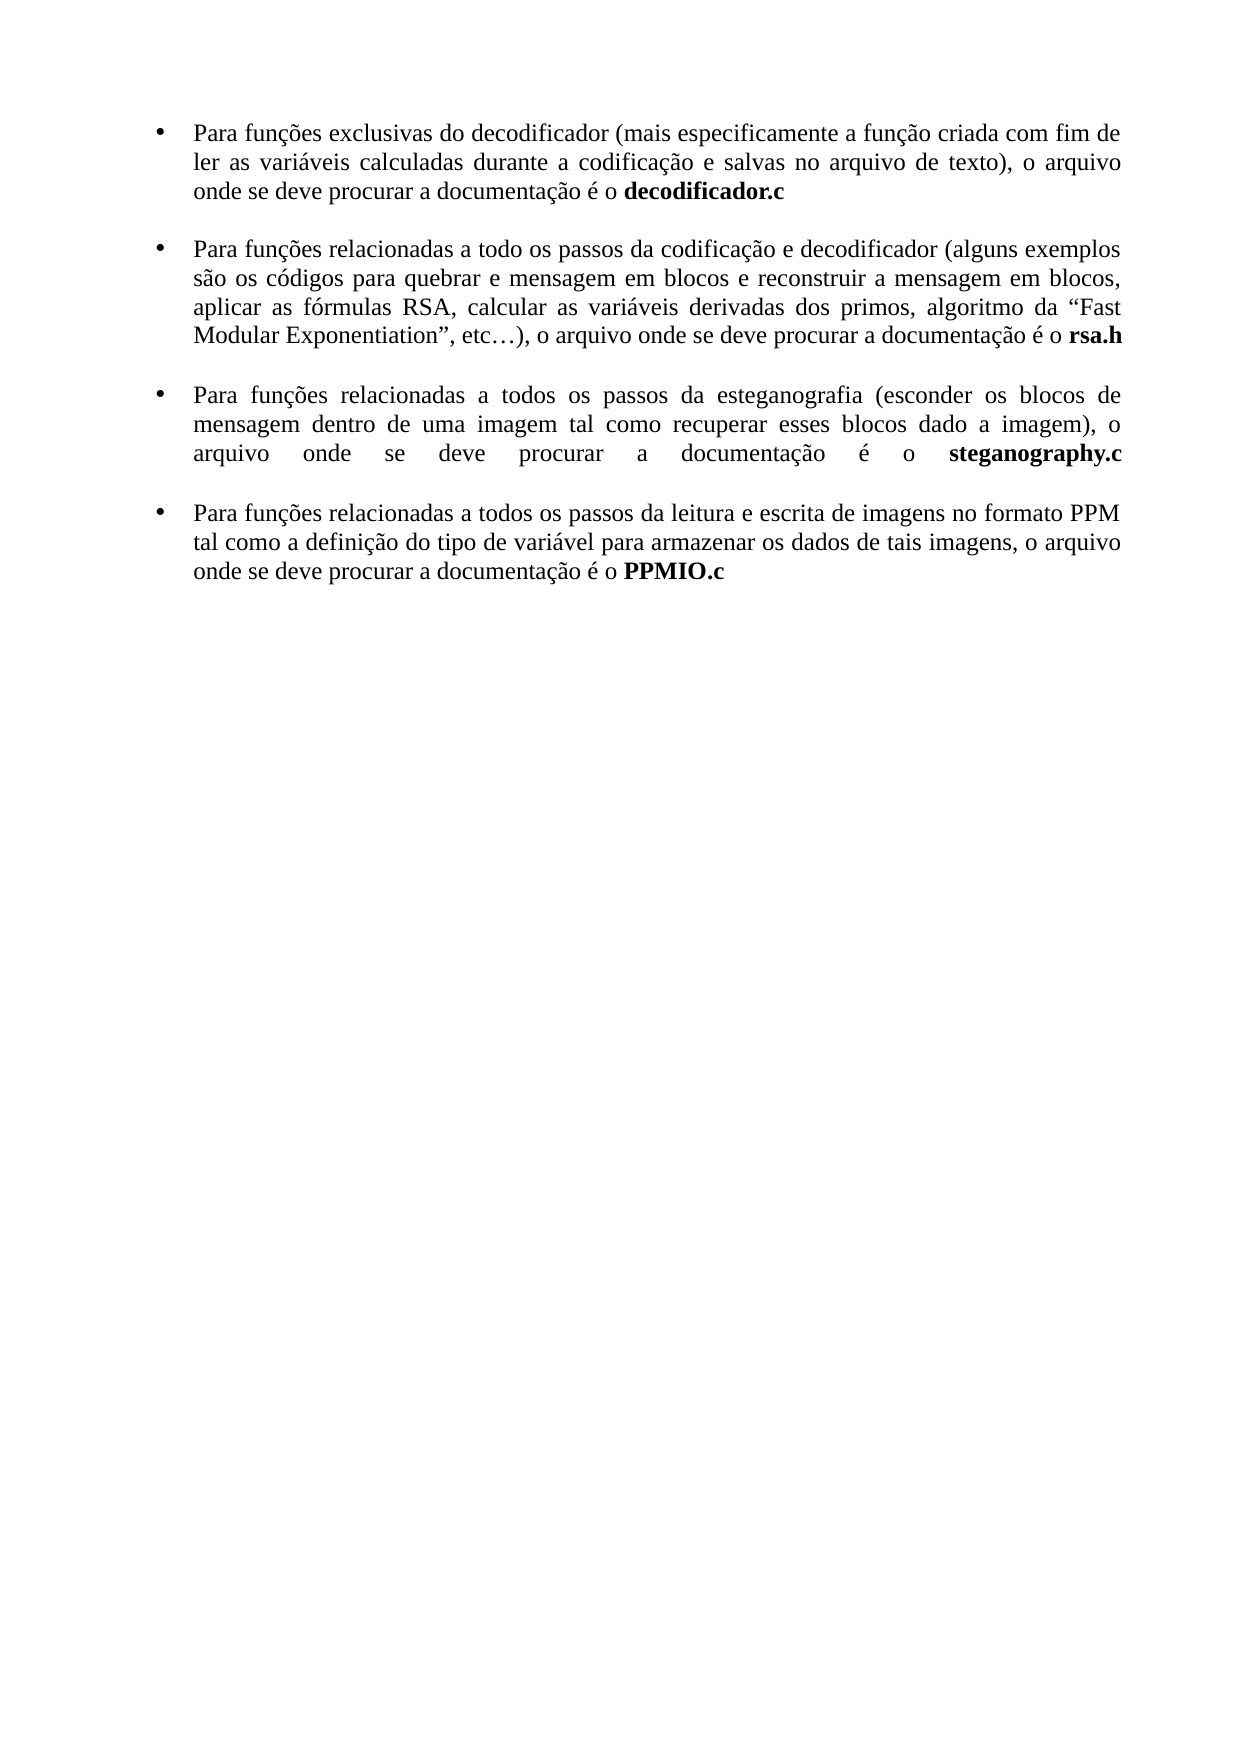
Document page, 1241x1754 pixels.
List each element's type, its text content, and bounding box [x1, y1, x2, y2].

list Para funções relacionadas a todos os passos da leitura e escrita de imagens no formato PPM tal como a definição do tipo de variável para armazenar os dados de tais imagens, o arquivo onde se deve procurar a documentação é o PPMIO.c [156, 498, 1122, 585]
list Para funções exclusivas do decodificador (mais especificamente a função criada com fim de ler as variáveis calculadas durante a codificação e salvas no arquivo de texto), o arquivo onde se deve procurar a documentação é o decodificador.c [156, 118, 1122, 205]
list Para funções relacionadas a todo os passos da codificação e decodificador (alguns exemplos são os códigos para quebrar e mensagem em blocos e reconstruir a mensagem em blocos, aplicar as fórmulas RSA, calcular as variáveis derivadas dos primos, algoritmo da “Fast Modular Exponentiation”, etc…), o arquivo onde se deve procurar a documentação é o rsa.h [156, 234, 1122, 380]
list Para funções relacionadas a todos os passos da esteganografia (esconder os blocos de mensagem dentro de uma imagem tal como recuperar esses blocos dado a imagem), o arquivo onde se deve procurar a documentação é o steganography.c [156, 380, 1122, 498]
